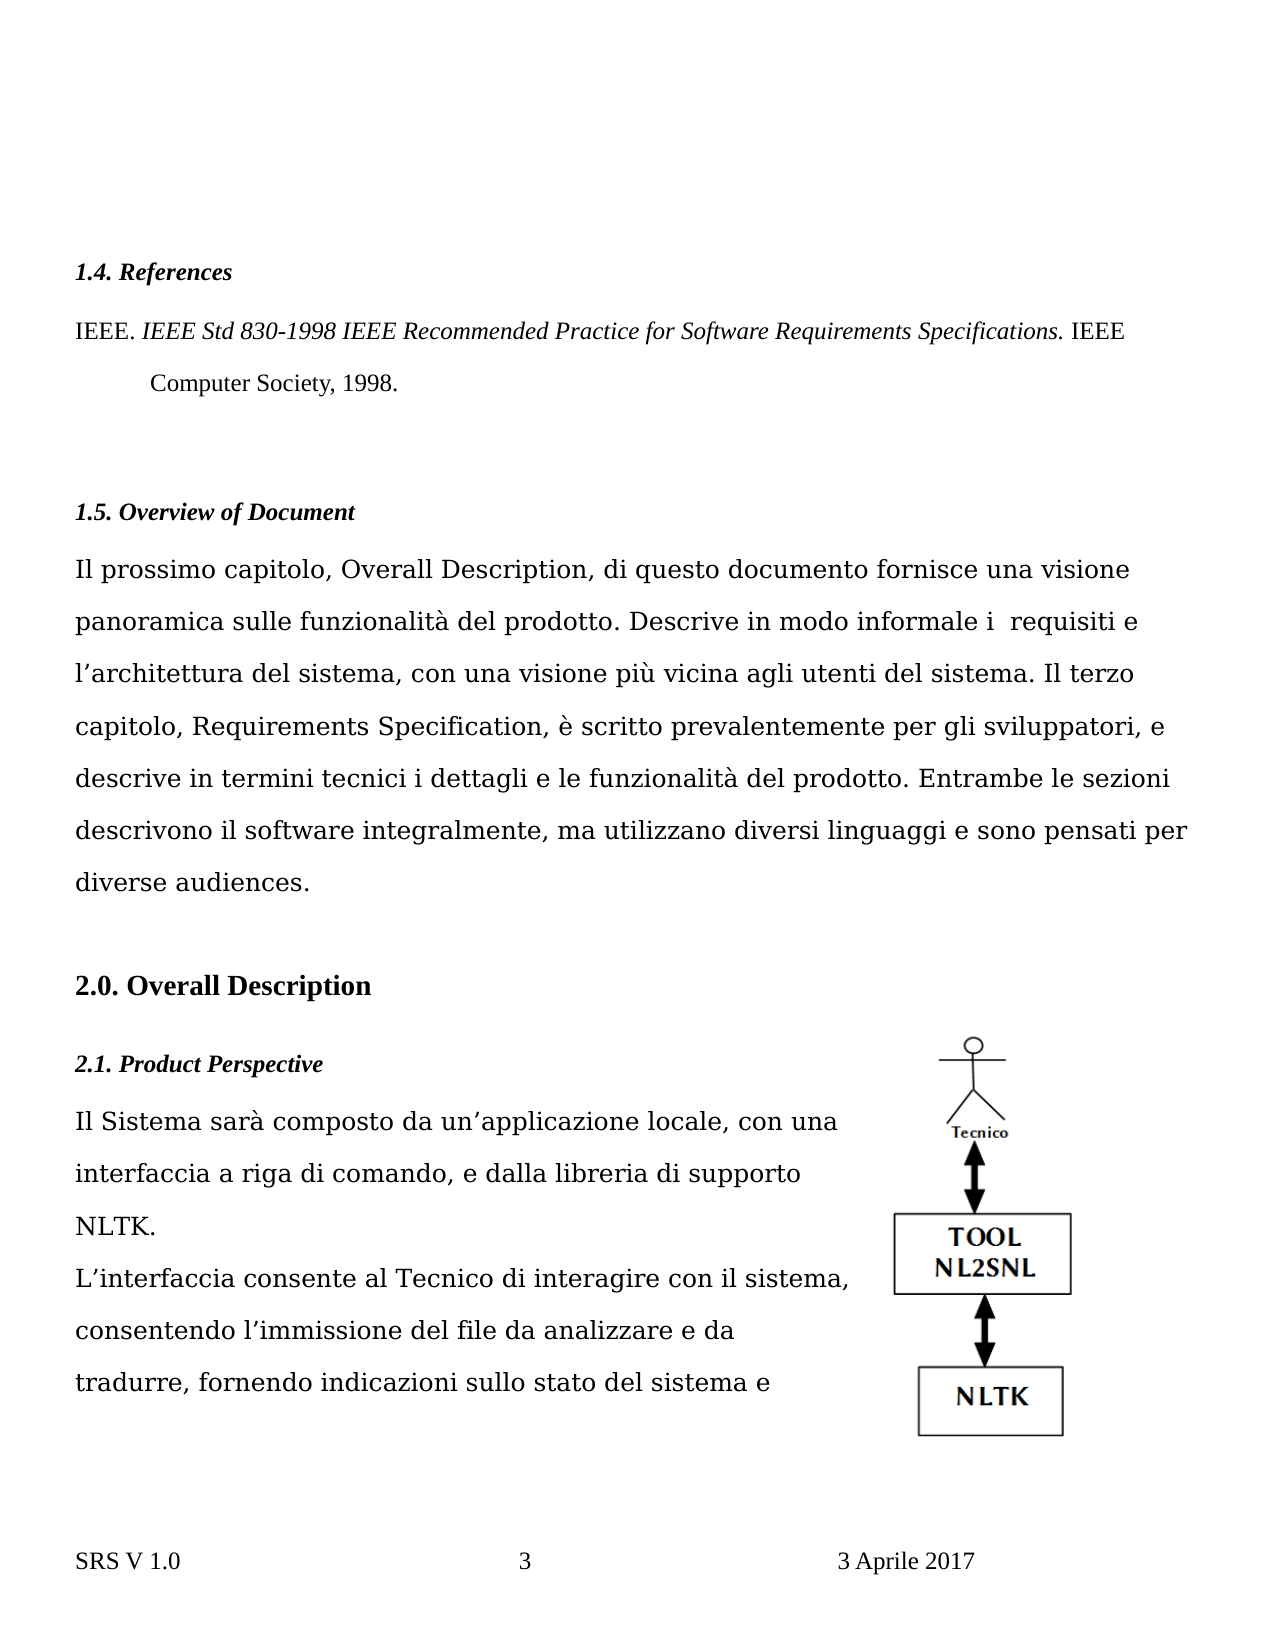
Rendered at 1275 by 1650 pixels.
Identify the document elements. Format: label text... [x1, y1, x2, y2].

subtitle 1.5. Overview of Document [75, 479, 1200, 531]
text Il prossimo capitolo, Overall Description, di questo documento fornisce una visione panoramica sulle funzionalità del prodotto. Descrive in modo informale i requisiti e l’architettura del sistema, con una visione più vicina agli utenti del sistema. Il terzo capitolo, Requirements Specification, è scritto prevalentemente per gli sviluppatori, e descrive in termini tecnici i dettagli e le funzionalità del prodotto. Entrambe le sezioni descrivono il software integralmente, ma utilizzano diversi linguaggi e sono pensati per diverse audiences. [75, 537, 1200, 902]
subtitle 2.0. Overall Description [75, 954, 1200, 1006]
text [1125, 1089, 1200, 1245]
text [1125, 1245, 1200, 1402]
text IEEE. IEEE Std 830-1998 IEEE Recommended Practice for Software Requirements Specifications. IEEE Computer Society, 1998. [75, 297, 1200, 402]
subtitle [1125, 1031, 1200, 1083]
subtitle 1.4. References [75, 239, 1200, 291]
text Il Sistema sarà composto da un’applicazione locale, con una interfaccia a riga di comando, e dalla libreria di supporto NLTK. [75, 1089, 853, 1245]
picture [853, 1010, 1125, 1487]
subtitle 2.1. Product Perspective [75, 1031, 853, 1083]
text L’interfaccia consente al Tecnico di interagire con il sistema, consentendo l’immissione del file da analizzare e da tradurre, fornendo indicazioni sullo stato del sistema e [75, 1245, 853, 1402]
